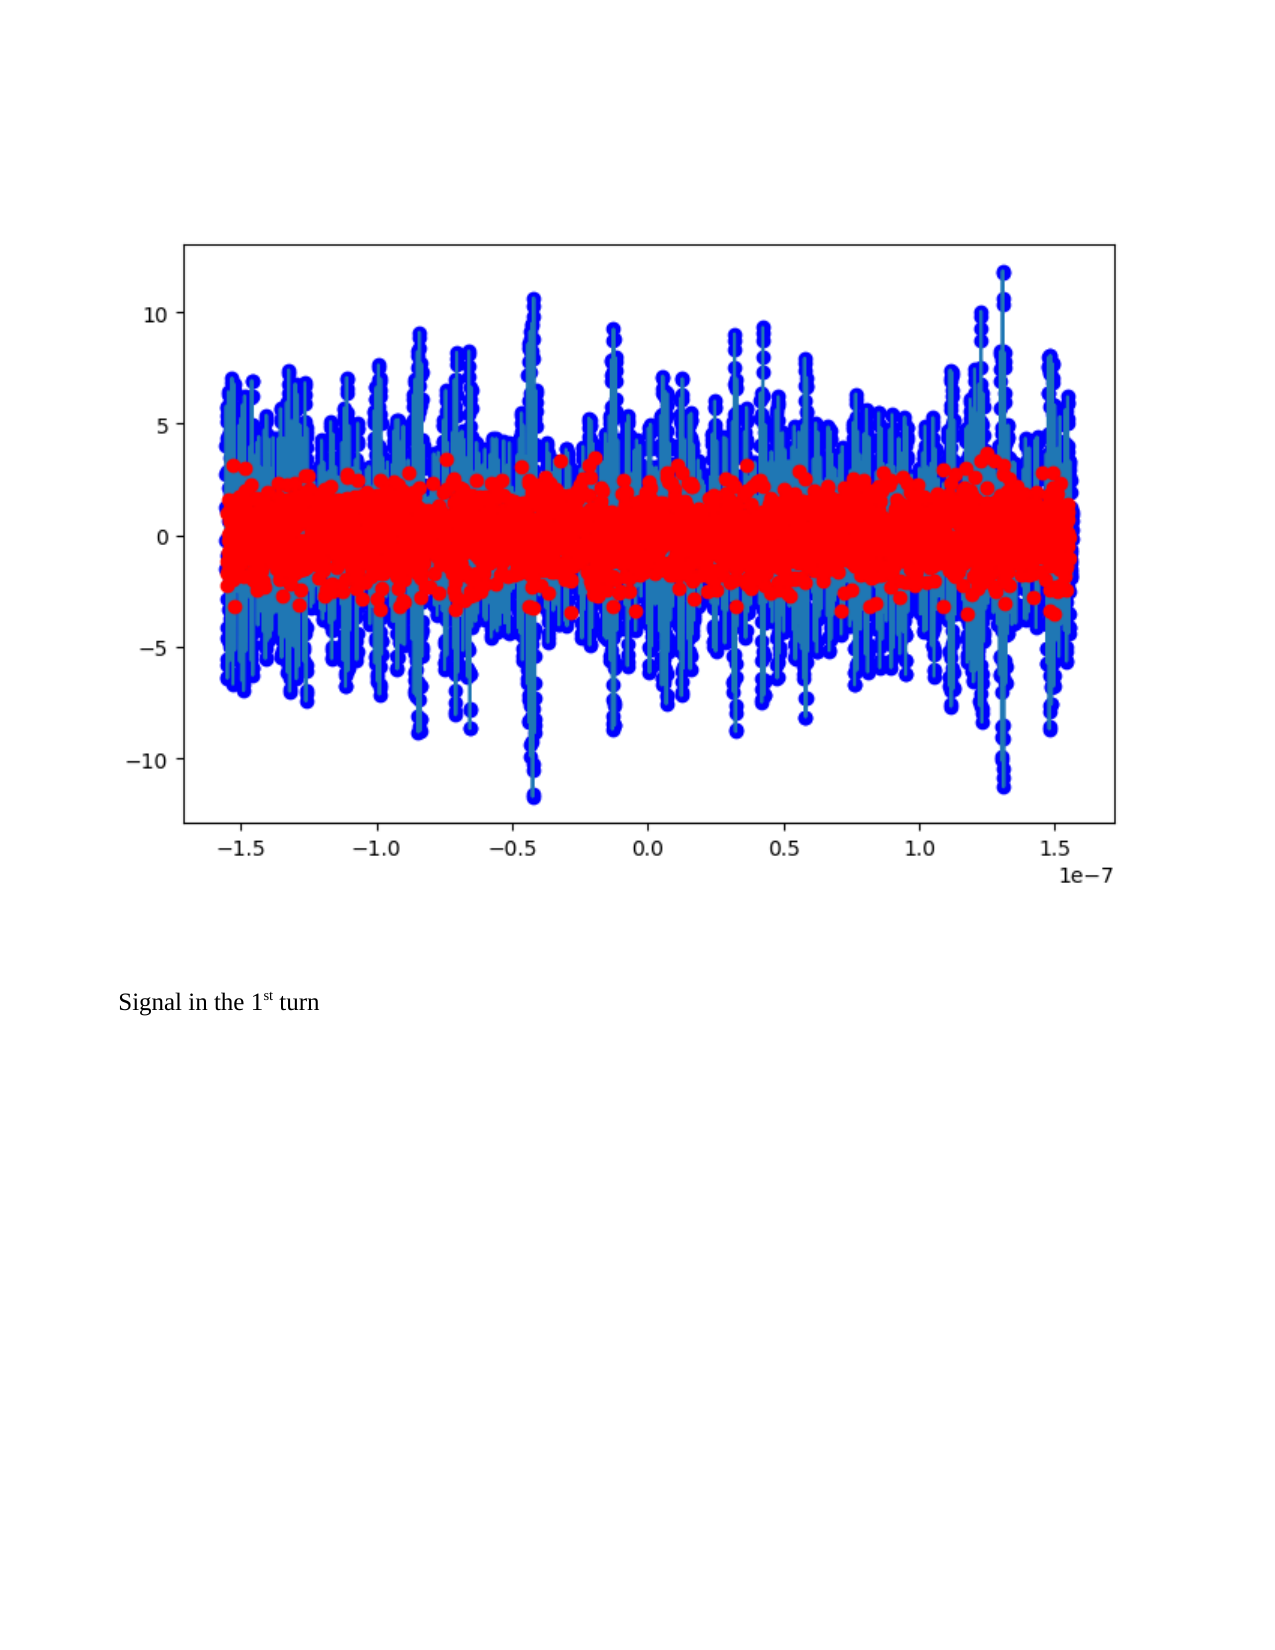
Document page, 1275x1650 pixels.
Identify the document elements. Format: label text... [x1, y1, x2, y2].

picture [110, 231, 1128, 901]
text Signal in the 1st turn [118, 987, 1157, 1016]
